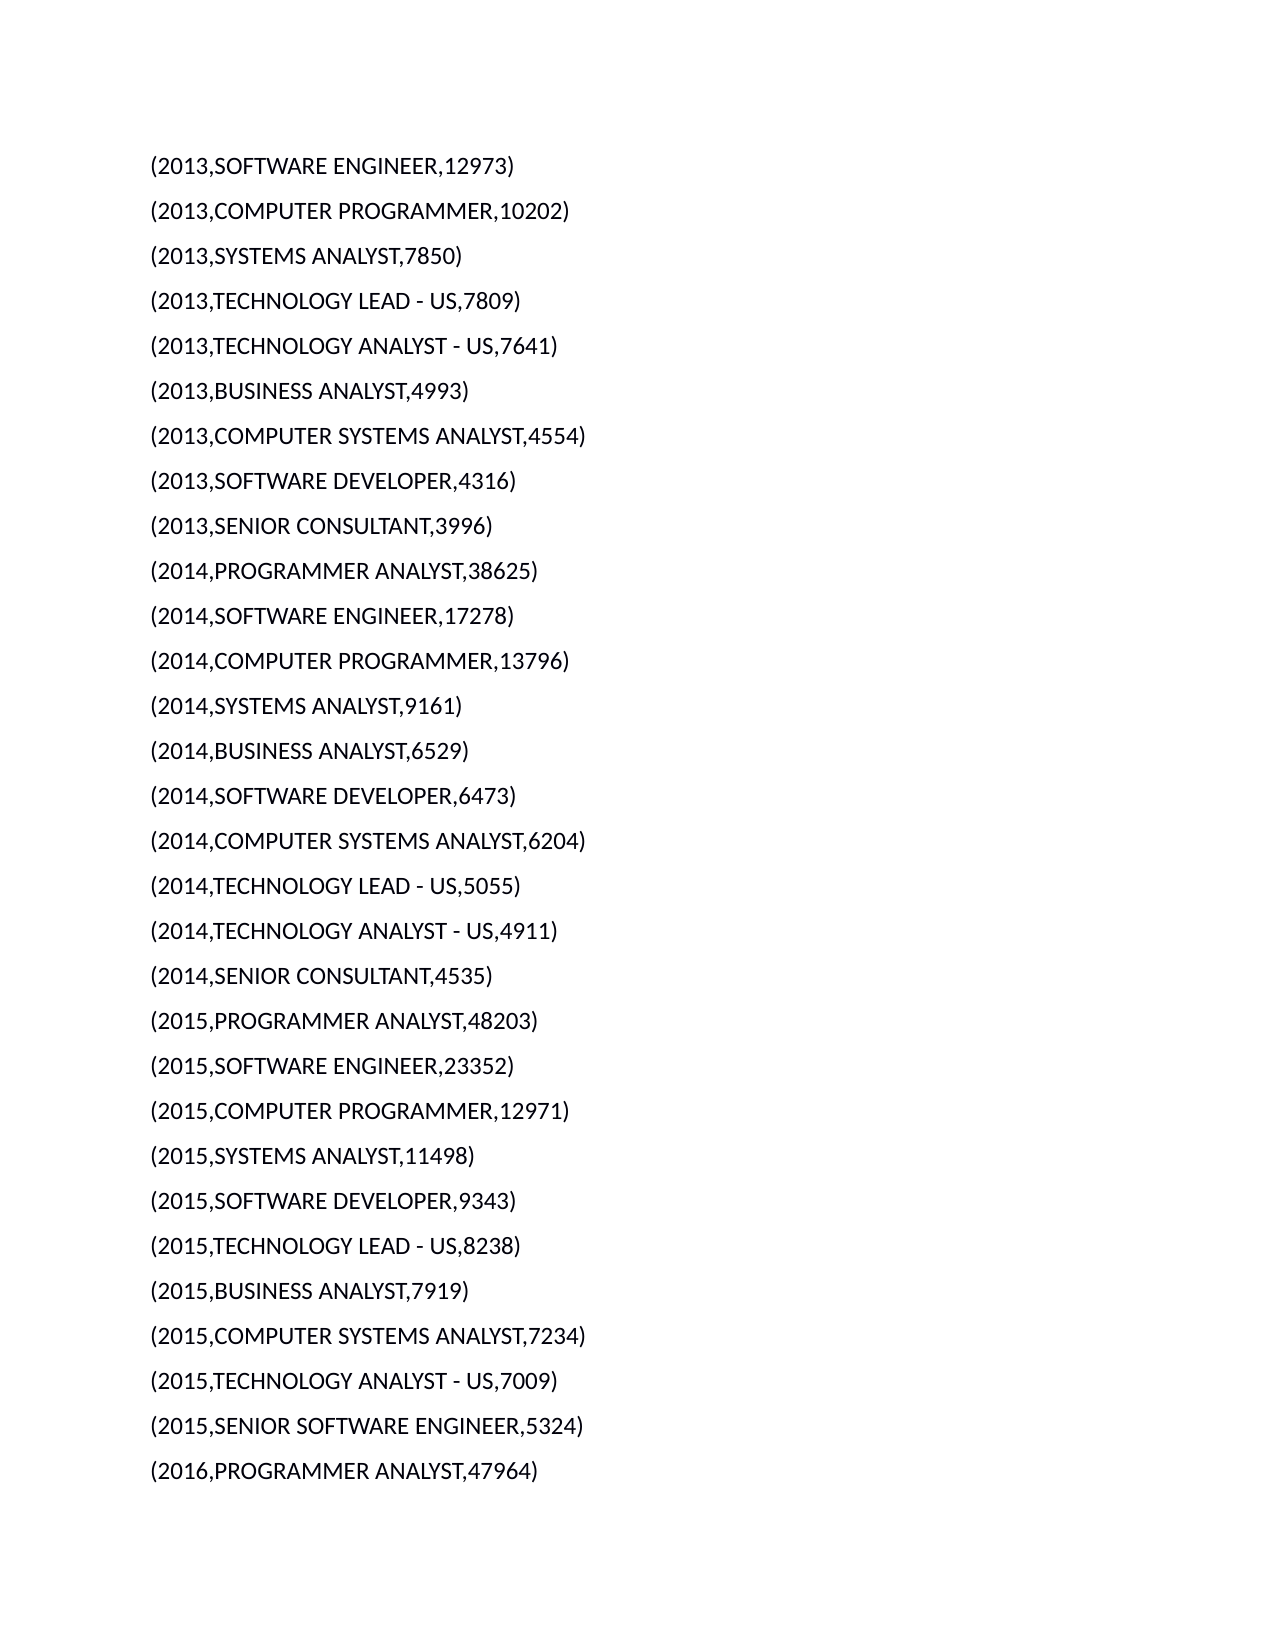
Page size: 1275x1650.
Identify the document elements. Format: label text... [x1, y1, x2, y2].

text (2014,SOFTWARE ENGINEER,17278) [150, 600, 1125, 631]
text (2014,COMPUTER PROGRAMMER,13796) [150, 645, 1125, 676]
text (2014,PROGRAMMER ANALYST,38625) [150, 555, 1125, 586]
text (2014,COMPUTER SYSTEMS ANALYST,6204) [150, 825, 1125, 856]
text (2015,BUSINESS ANALYST,7919) [150, 1275, 1125, 1306]
text (2015,SYSTEMS ANALYST,11498) [150, 1140, 1125, 1171]
text (2013,SOFTWARE ENGINEER,12973) [150, 150, 1125, 181]
text (2013,SYSTEMS ANALYST,7850) [150, 240, 1125, 271]
text (2015,PROGRAMMER ANALYST,48203) [150, 1005, 1125, 1036]
text (2014,BUSINESS ANALYST,6529) [150, 735, 1125, 766]
text (2013,TECHNOLOGY ANALYST - US,7641) [150, 330, 1125, 361]
text (2014,SYSTEMS ANALYST,9161) [150, 690, 1125, 721]
text (2013,SENIOR CONSULTANT,3996) [150, 510, 1125, 541]
text (2014,SOFTWARE DEVELOPER,6473) [150, 780, 1125, 811]
text (2016,PROGRAMMER ANALYST,47964) [150, 1455, 1125, 1486]
text (2013,COMPUTER SYSTEMS ANALYST,4554) [150, 420, 1125, 451]
text (2014,SENIOR CONSULTANT,4535) [150, 960, 1125, 991]
text (2014,TECHNOLOGY LEAD - US,5055) [150, 870, 1125, 901]
text (2013,SOFTWARE DEVELOPER,4316) [150, 465, 1125, 496]
text (2013,BUSINESS ANALYST,4993) [150, 375, 1125, 406]
text (2015,TECHNOLOGY LEAD - US,8238) [150, 1230, 1125, 1261]
text (2015,SOFTWARE DEVELOPER,9343) [150, 1185, 1125, 1216]
text (2015,SOFTWARE ENGINEER,23352) [150, 1050, 1125, 1081]
text (2013,TECHNOLOGY LEAD - US,7809) [150, 285, 1125, 316]
text (2015,TECHNOLOGY ANALYST - US,7009) [150, 1365, 1125, 1396]
text (2013,COMPUTER PROGRAMMER,10202) [150, 195, 1125, 226]
text (2015,SENIOR SOFTWARE ENGINEER,5324) [150, 1410, 1125, 1441]
text (2015,COMPUTER SYSTEMS ANALYST,7234) [150, 1320, 1125, 1351]
text (2015,COMPUTER PROGRAMMER,12971) [150, 1095, 1125, 1126]
text (2014,TECHNOLOGY ANALYST - US,4911) [150, 915, 1125, 946]
